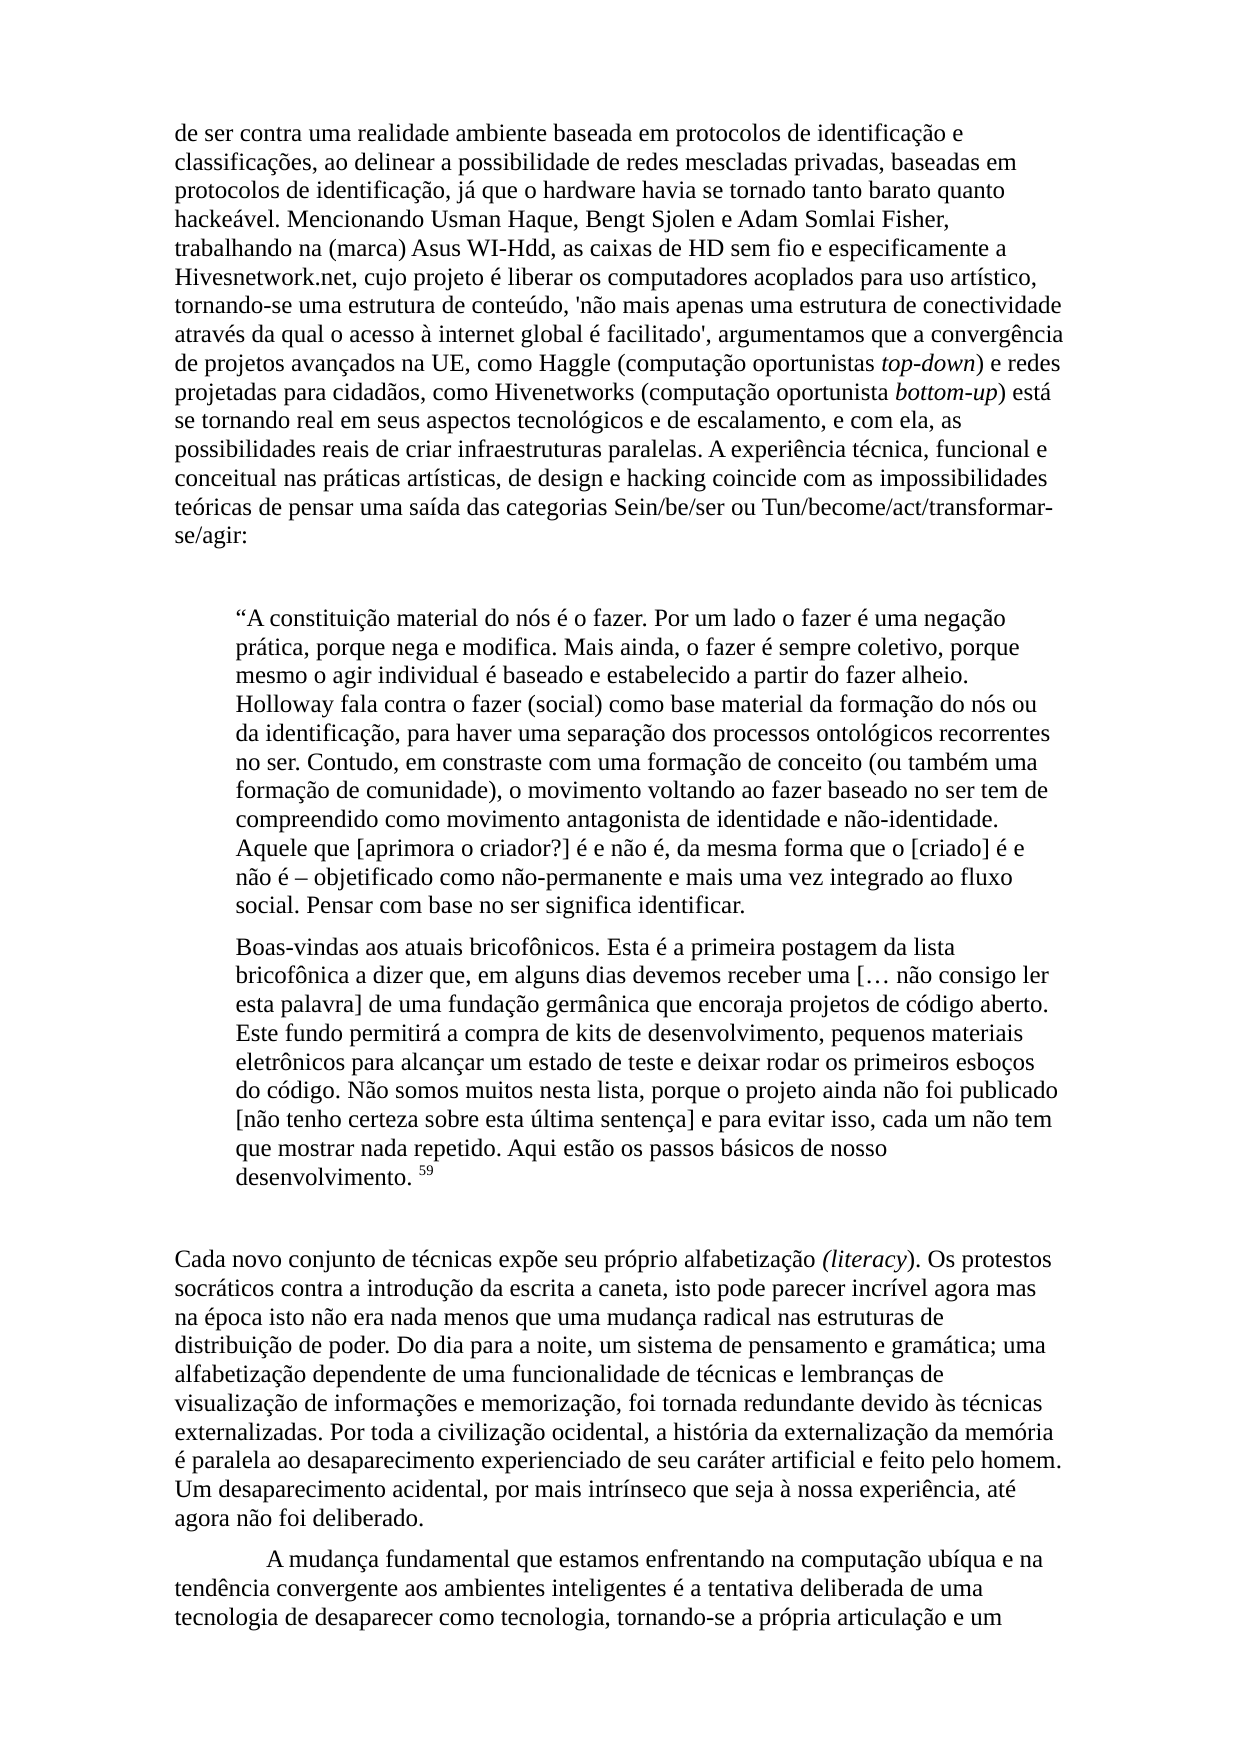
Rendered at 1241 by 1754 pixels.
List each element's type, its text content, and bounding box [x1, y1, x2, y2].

text A mudança fundamental que estamos enfrentando na computação ubíqua e na tendência convergente aos ambientes inteligentes é a tentativa deliberada de uma tecnologia de desaparecer como tecnologia, tornando-se a própria articulação e um [174, 1544, 1064, 1631]
text de ser contra uma realidade ambiente baseada em protocolos de identificação e classificações, ao delinear a possibilidade de redes mescladas privadas, baseadas em protocolos de identificação, já que o hardware havia se tornado tanto barato quanto hackeável. Mencionando Usman Haque, Bengt Sjolen e Adam Somlai Fisher, trabalhando na (marca) Asus WI-Hdd, as caixas de HD sem fio e especificamente a Hivesnetwork.net, cujo projeto é liberar os computadores acoplados para uso artístico, tornando-se uma estrutura de conteúdo, 'não mais apenas uma estrutura de conectividade através da qual o acesso à internet global é facilitado', argumentamos que a convergência de projetos avançados na UE, como Haggle (computação oportunistas top-down) e redes projetadas para cidadãos, como Hivenetworks (computação oportunista bottom-up) está se tornando real em seus aspectos tecnológicos e de escalamento, e com ela, as possibilidades reais de criar infraestruturas paralelas. A experiência técnica, funcional e conceitual nas práticas artísticas, de design e hacking coincide com as impossibilidades teóricas de pensar uma saída das categorias Sein/be/ser ou Tun/become/act/transformar-se/agir: [174, 118, 1064, 549]
text Boas-vindas aos atuais bricofônicos. Esta é a primeira postagem da lista bricofônica a dizer que, em alguns dias devemos receber uma [… não consigo ler esta palavra] de uma fundação germânica que encoraja projetos de código aberto. Este fundo permitirá a compra de kits de desenvolvimento, pequenos materiais eletrônicos para alcançar um estado de teste e deixar rodar os primeiros esboços do código. Não somos muitos nesta lista, porque o projeto ainda não foi publicado [não tenho certeza sobre esta última sentença] e para evitar isso, cada um não tem que mostrar nada repetido. Aqui estão os passos básicos de nosso desenvolvimento. 59 [235, 932, 1064, 1191]
text Cada novo conjunto de técnicas expõe seu próprio alfabetização (literacy). Os protestos socráticos contra a introdução da escrita a caneta, isto pode parecer incrível agora mas na época isto não era nada menos que uma mudança radical nas estruturas de distribuição de poder. Do dia para a noite, um sistema de pensamento e gramática; uma alfabetização dependente de uma funcionalidade de técnicas e lembranças de visualização de informações e memorização, foi tornada redundante devido às técnicas externalizadas. Por toda a civilização ocidental, a história da externalização da memória é paralela ao desaparecimento experienciado de seu caráter artificial e feito pelo homem. Um desaparecimento acidental, por mais intrínseco que seja à nossa experiência, até agora não foi deliberado. [174, 1244, 1064, 1532]
text “A constituição material do nós é o fazer. Por um lado o fazer é uma negação prática, porque nega e modifica. Mais ainda, o fazer é sempre coletivo, porque mesmo o agir individual é baseado e estabelecido a partir do fazer alheio. Holloway fala contra o fazer (social) como base material da formação do nós ou da identificação, para haver uma separação dos processos ontológicos recorrentes no ser. Contudo, em constraste com uma formação de conceito (ou também uma formação de comunidade), o movimento voltando ao fazer baseado no ser tem de compreendido como movimento antagonista de identidade e não-identidade. Aquele que [aprimora o criador?] é e não é, da mesma forma que o [criado] é e não é – objetificado como não-permanente e mais uma vez integrado ao fluxo social. Pensar com base no ser significa identificar. [235, 603, 1064, 919]
